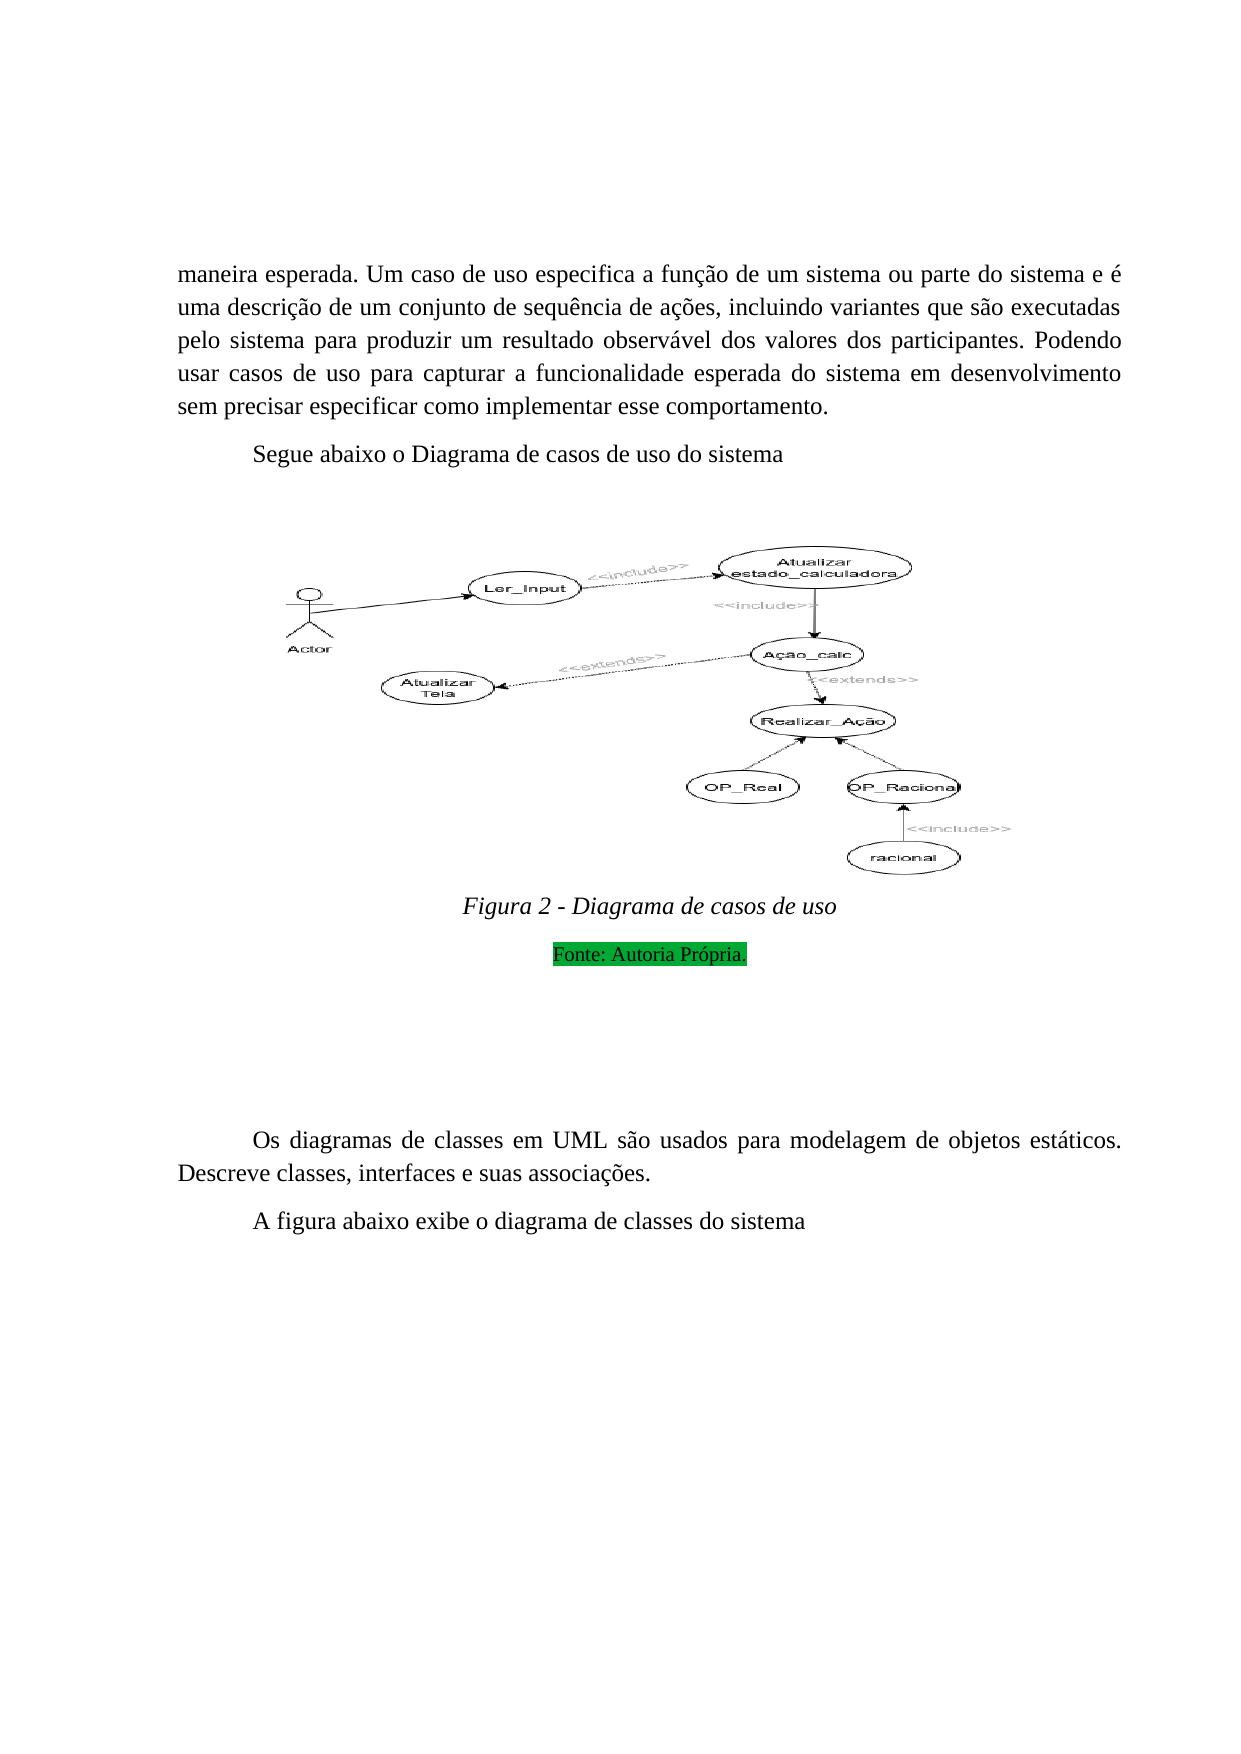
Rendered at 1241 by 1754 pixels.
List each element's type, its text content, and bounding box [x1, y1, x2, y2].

text Figura 2 - Diagrama de casos de uso [286, 875, 1013, 920]
text Segue abaixo o Diagrama de casos de uso do sistema [177, 439, 1122, 468]
text maneira esperada. Um caso de uso especifica a função de um sistema ou parte do sistema e é uma descrição de um conjunto de sequência de ações, incluindo variantes que são executadas pelo sistema para produzir um resultado observável dos valores dos participantes. Podendo usar casos de uso para capturar a funcionalidade esperada do sistema em desenvolvimento sem precisar especificar como implementar esse comportamento. [177, 259, 1122, 420]
text Os diagramas de classes em UML são usados para modelagem de objetos estáticos. Descreve classes, interfaces e suas associações. [177, 1126, 1122, 1187]
text Fonte: Autoria Própria. [177, 534, 1122, 966]
picture [285, 546, 1014, 875]
text A figura abaixo exibe o diagrama de classes do sistema [177, 1206, 1122, 1235]
